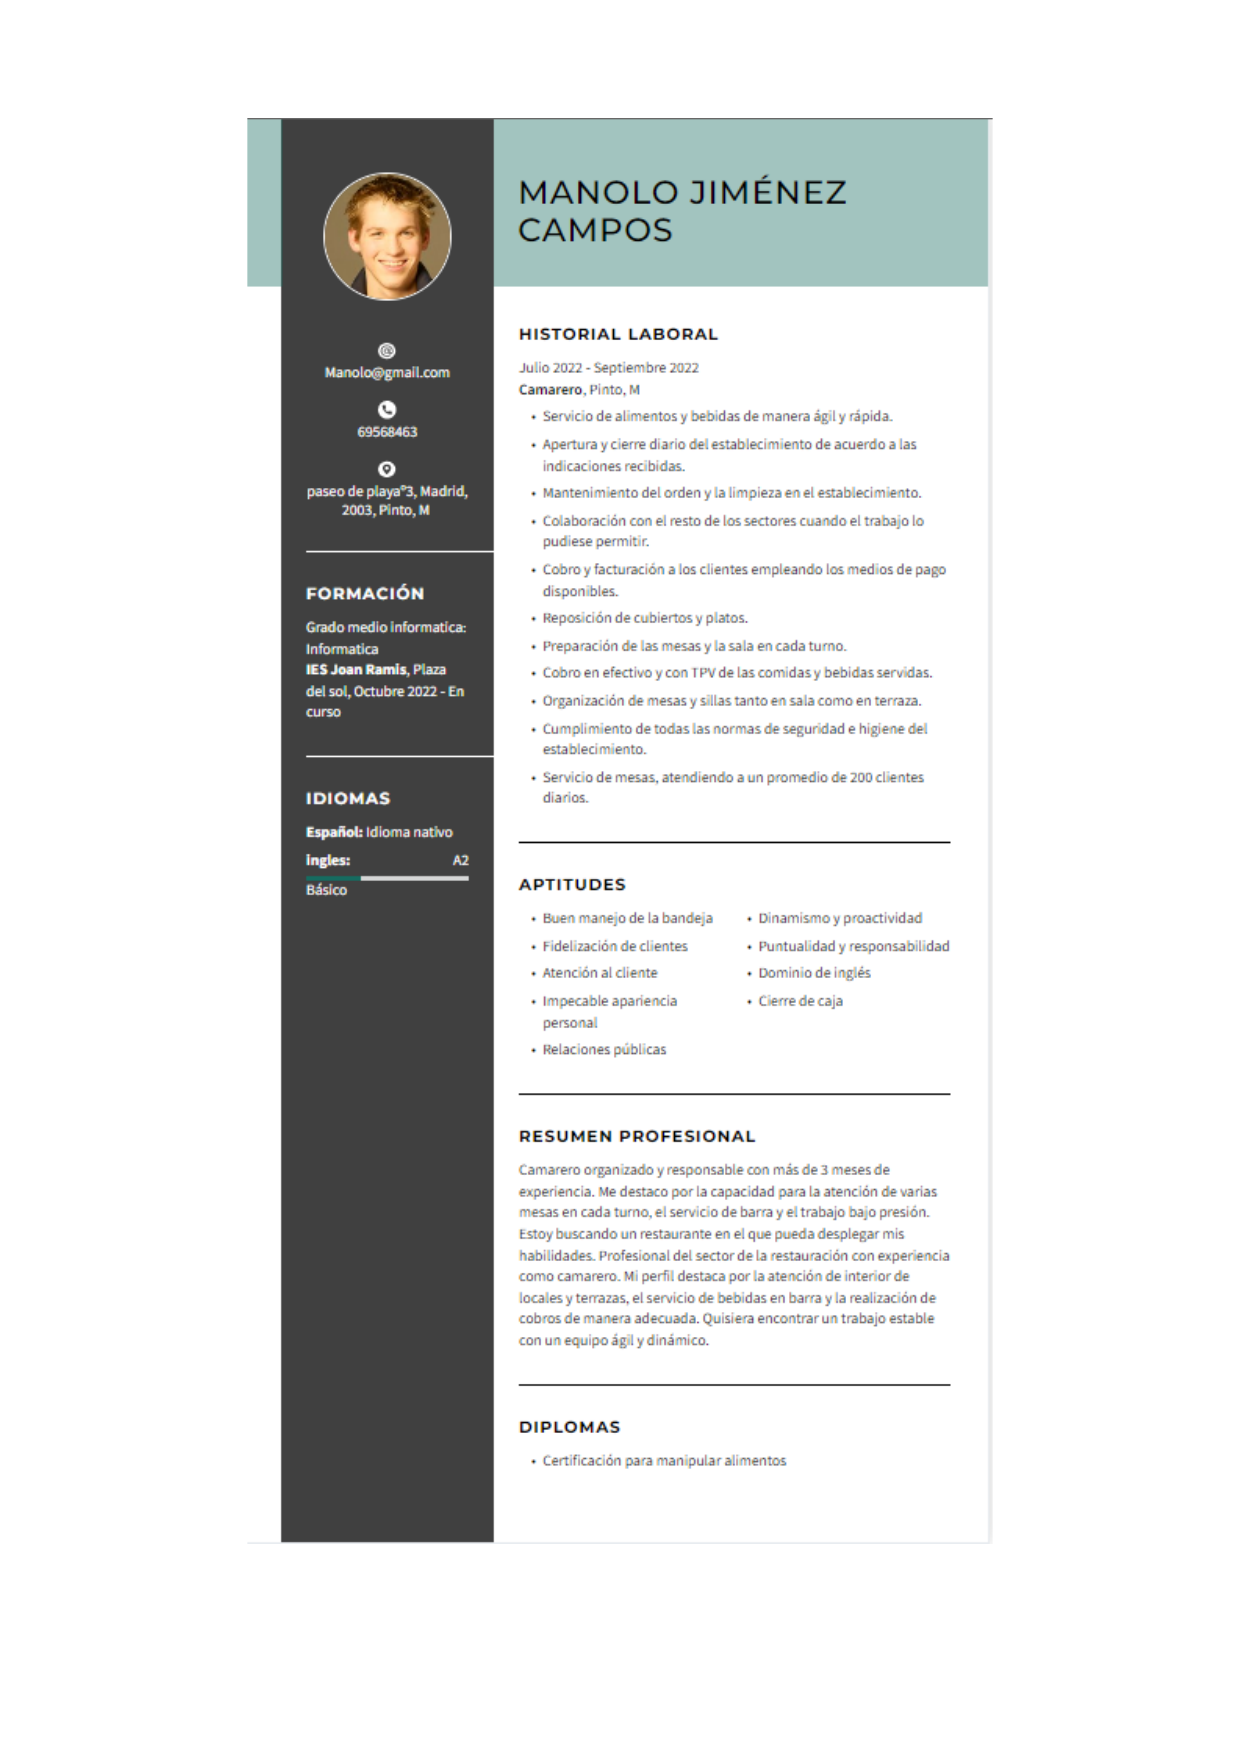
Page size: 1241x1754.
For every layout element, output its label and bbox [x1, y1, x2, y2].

picture [247, 118, 993, 1544]
